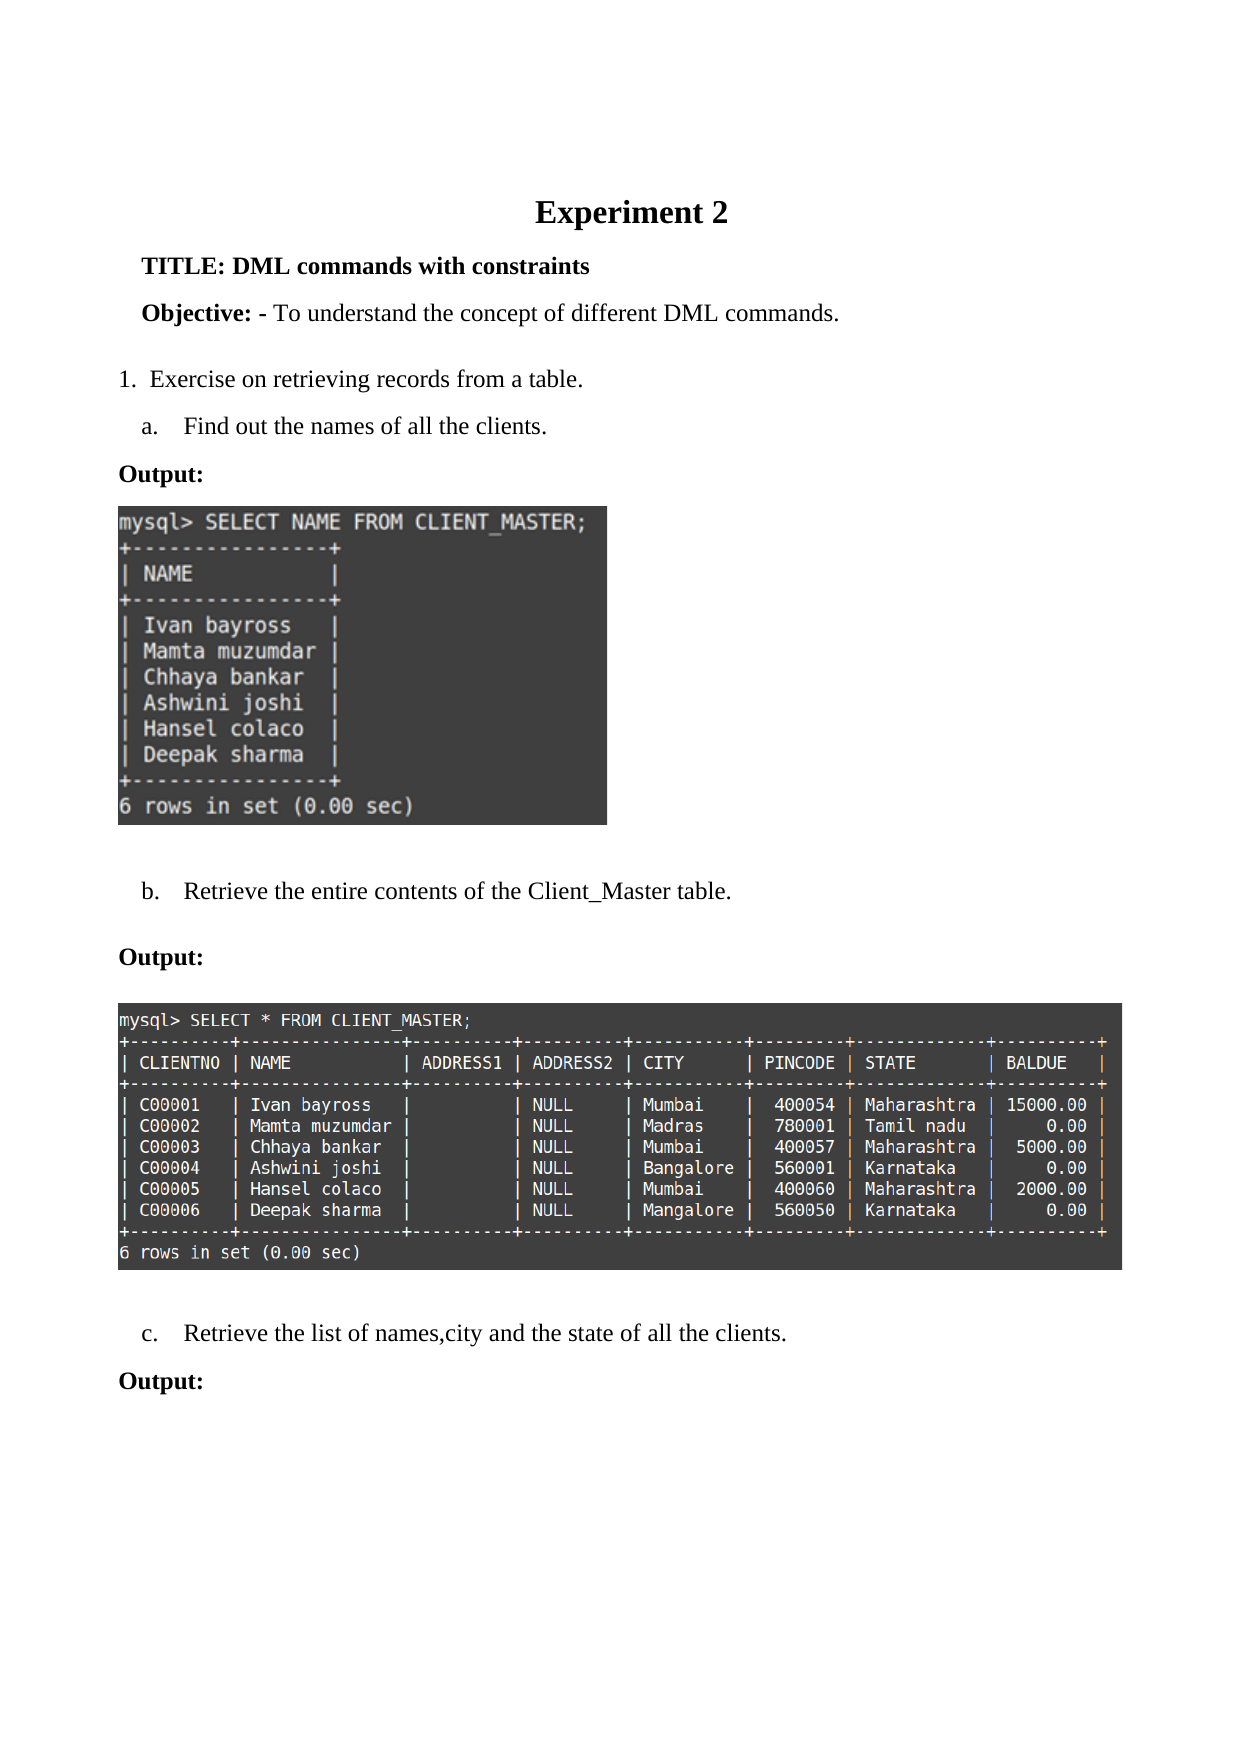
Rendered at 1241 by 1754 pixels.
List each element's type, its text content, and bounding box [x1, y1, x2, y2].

list Output: [118, 459, 1122, 487]
text Experiment 2 [141, 192, 1122, 231]
text Objective: - To understand the concept of different DML commands. [141, 298, 1122, 326]
text Output: [118, 942, 1122, 971]
list Retrieve the list of names,city and the state of all the clients. [141, 1318, 1122, 1347]
list Find out the names of all the clients. [141, 411, 1122, 440]
text Output: [118, 1366, 1122, 1395]
subtitle TITLE: DML commands with constraints [141, 251, 1122, 279]
picture [118, 506, 608, 825]
list Retrieve the entire contents of the Client_Master table. [141, 876, 1122, 904]
text 1. Exercise on retrieving records from a table. [118, 364, 1122, 392]
picture [118, 1003, 1123, 1270]
